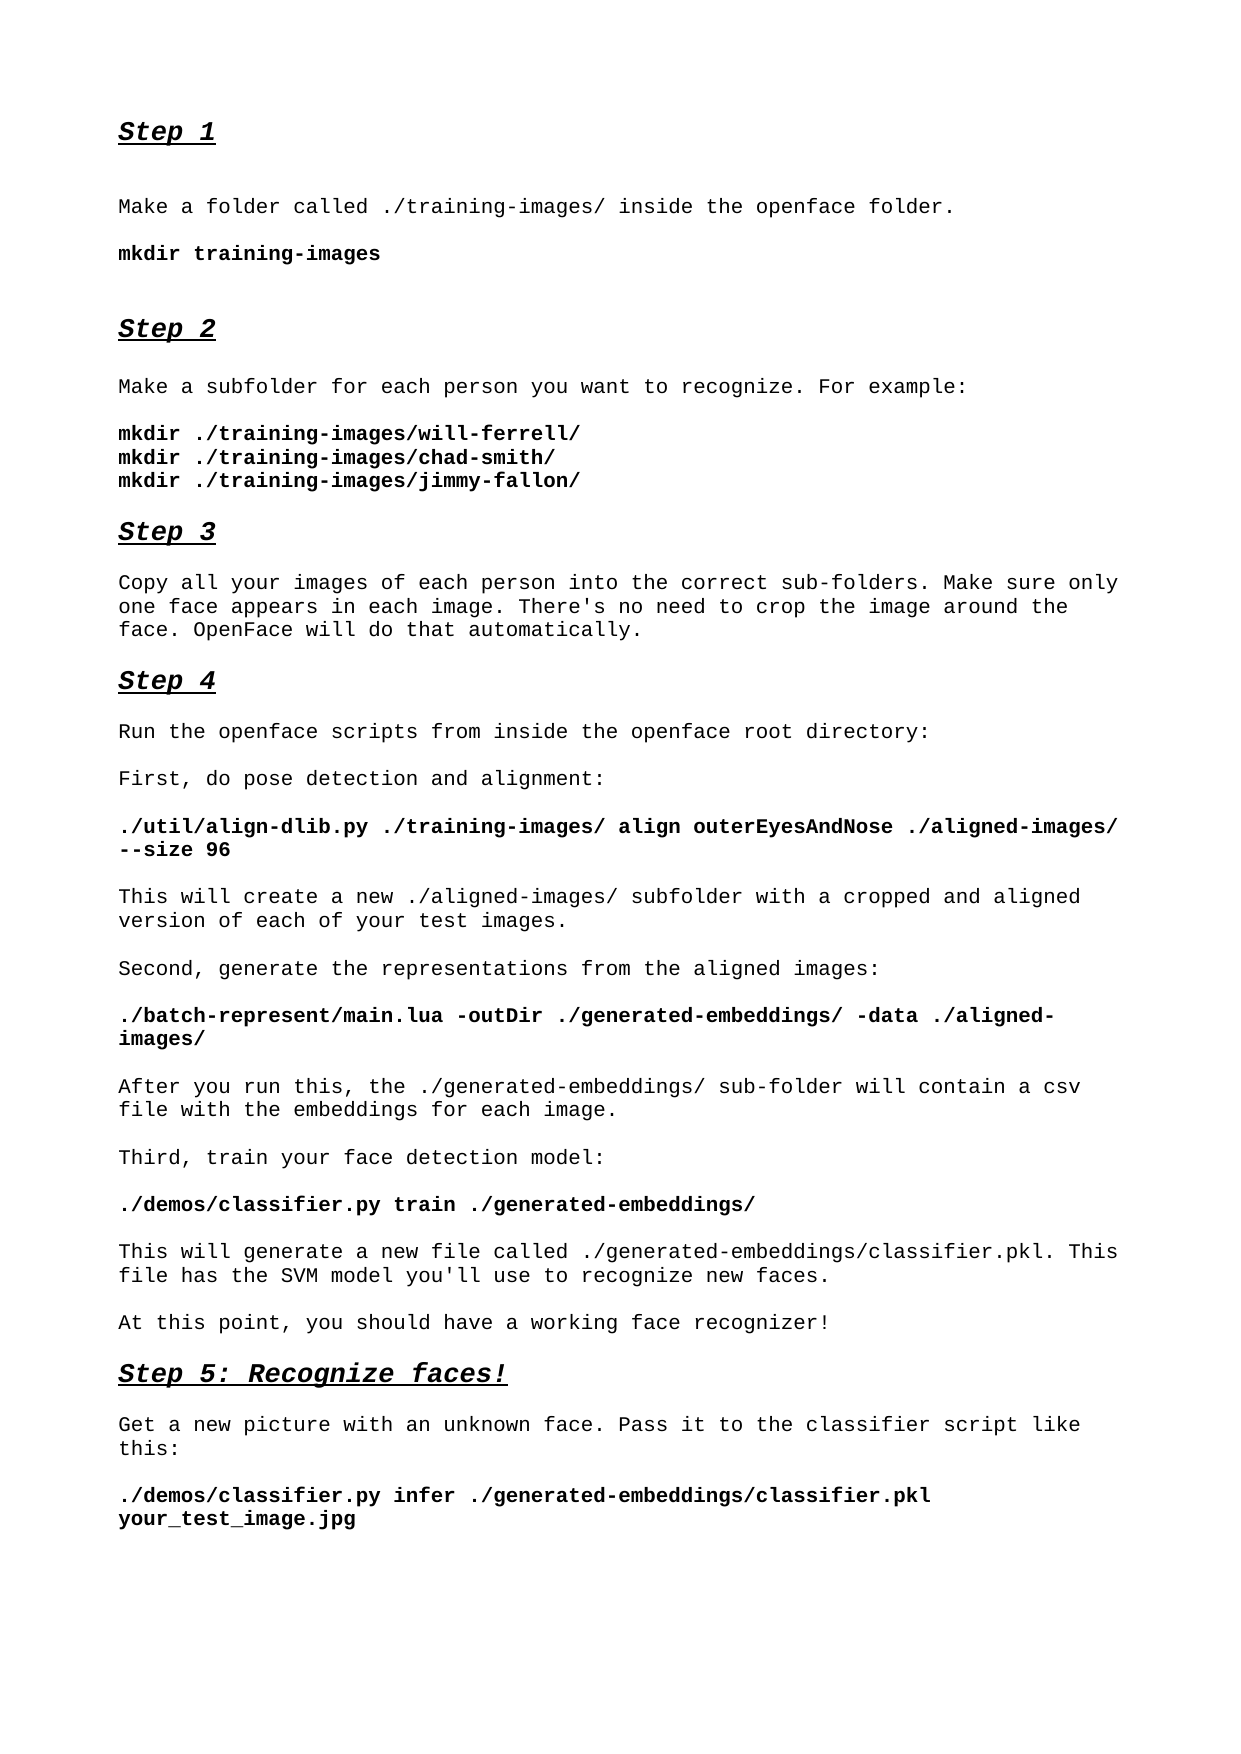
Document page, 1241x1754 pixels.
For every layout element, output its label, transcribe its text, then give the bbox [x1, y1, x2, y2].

text Second, generate the representations from the aligned images: [118, 957, 1122, 981]
text At this point, you should have a working face recognizer! [118, 1312, 1122, 1336]
text Step 3 [118, 518, 1122, 548]
text ./demos/classifier.py infer ./generated-embeddings/classifier.pkl your_test_image.jpg [118, 1485, 1122, 1532]
text After you run this, the ./generated-embeddings/ sub-folder will contain a csv file with the embeddings for each image. [118, 1076, 1122, 1123]
text Step 5: Recognize faces! [118, 1359, 1122, 1390]
text ./util/align-dlib.py ./training-images/ align outerEyesAndNose ./aligned-images/ --size 96 [118, 816, 1122, 863]
text Run the openface scripts from inside the openface root directory: [118, 721, 1122, 745]
text mkdir training-images [118, 243, 1122, 267]
text This will create a new ./aligned-images/ subfolder with a cropped and aligned version of each of your test images. [118, 887, 1122, 934]
text Copy all your images of each person into the correct sub-folders. Make sure only one face appears in each image. There's no need to crop the image around the face. OpenFace will do that automatically. [118, 572, 1122, 643]
text mkdir ./training-images/chad-smith/ [118, 447, 1122, 470]
text Third, train your face detection model: [118, 1147, 1122, 1170]
text Step 4 [118, 667, 1122, 697]
text ./batch-represent/main.lua -outDir ./generated-embeddings/ -data ./aligned-images/ [118, 1005, 1122, 1052]
text This will generate a new file called ./generated-embeddings/classifier.pkl. This file has the SVM model you'll use to recognize new faces. [118, 1241, 1122, 1288]
text ./demos/classifier.py train ./generated-embeddings/ [118, 1194, 1122, 1218]
text mkdir ./training-images/jimmy-fallon/ [118, 470, 1122, 494]
text Step 1 [118, 118, 1122, 149]
text Make a folder called ./training-images/ inside the openface folder. [118, 196, 1122, 220]
text Make a subfolder for each person you want to recognize. For example: [118, 376, 1122, 399]
text Get a new picture with an unknown face. Pass it to the classifier script like this: [118, 1414, 1122, 1461]
text First, do pose detection and alignment: [118, 768, 1122, 792]
text Step 2 [118, 314, 1122, 345]
text mkdir ./training-images/will-ferrell/ [118, 423, 1122, 447]
